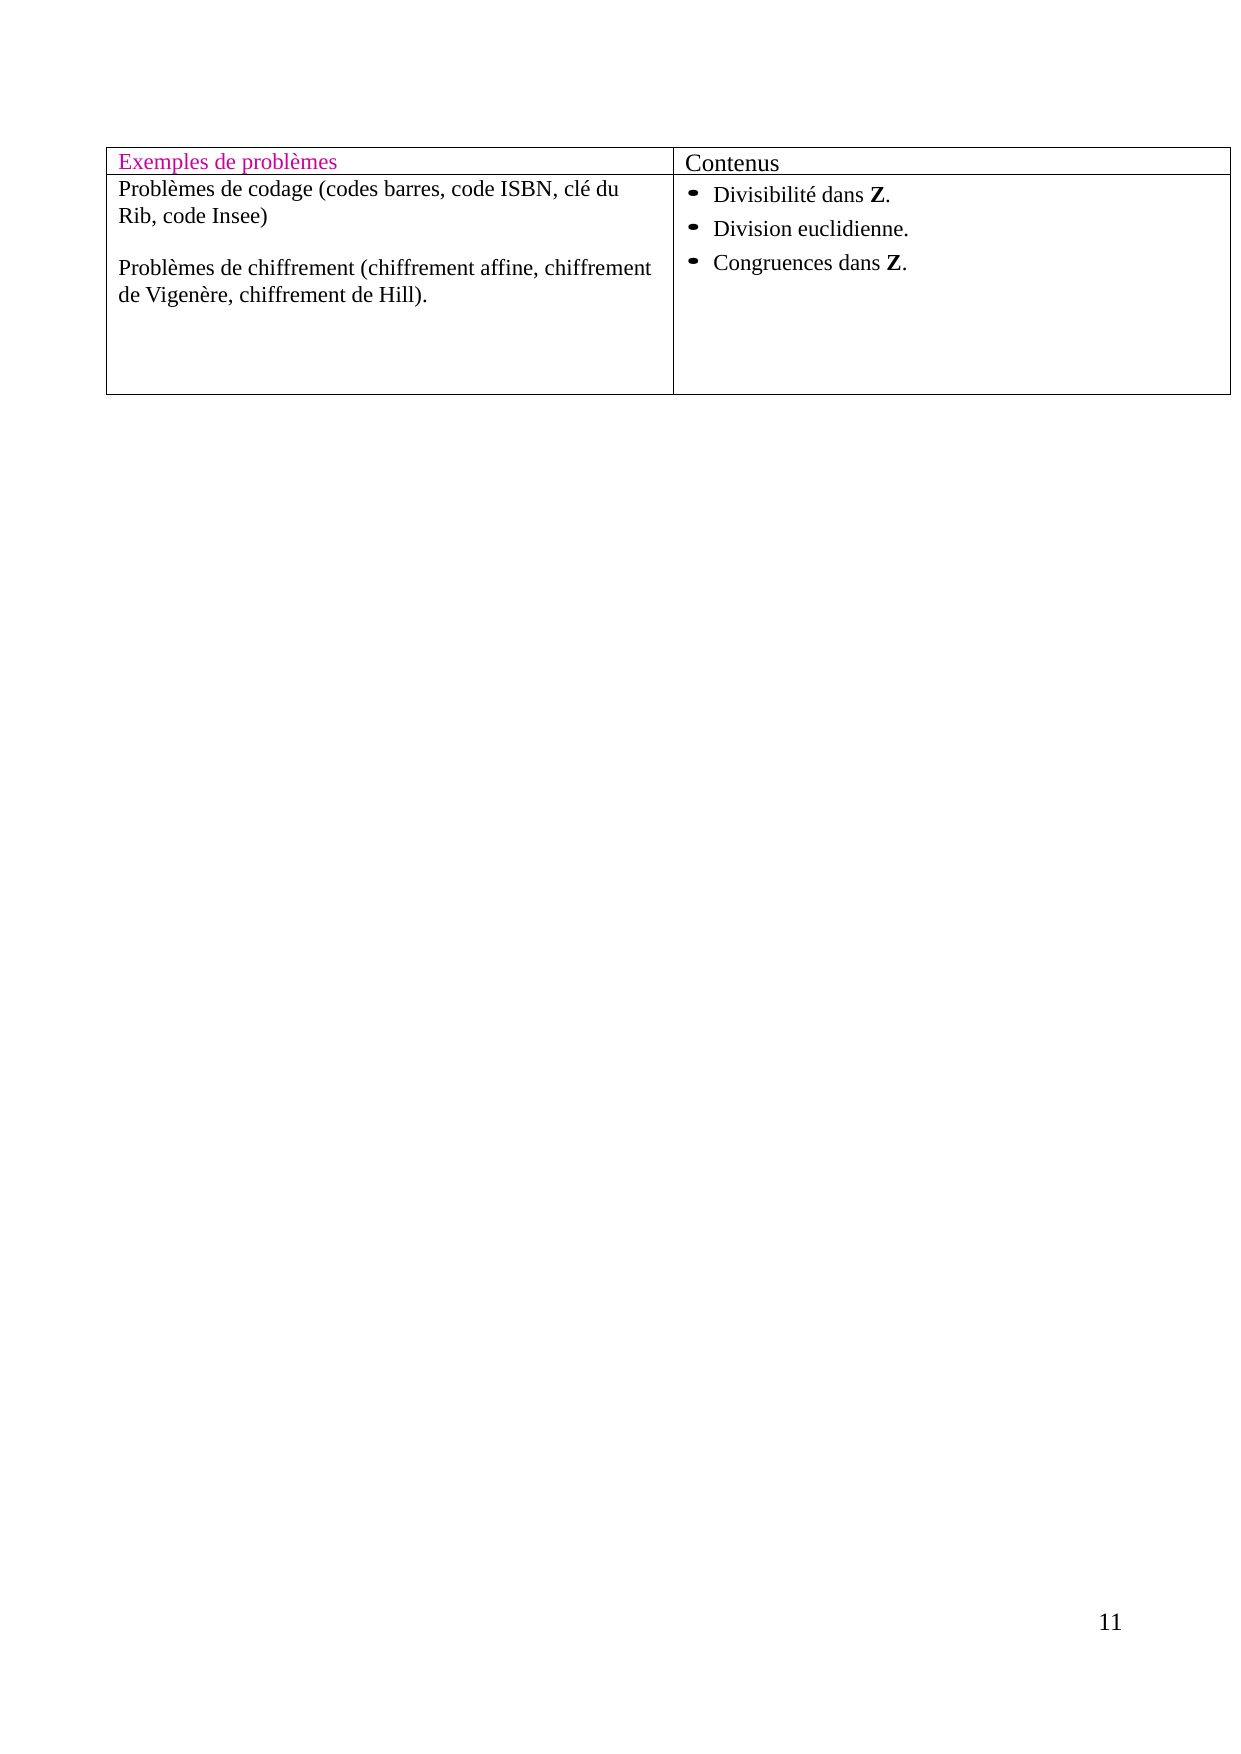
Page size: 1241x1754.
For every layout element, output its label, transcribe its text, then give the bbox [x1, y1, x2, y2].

table_cell Problèmes de codage (codes barres, code ISBN, clé du Rib, code Insee) Problèmes de chiffrement (chiffrement affine, chiffrement de Vigenère, chiffrement de Hill). [107, 175, 673, 394]
table_header Contenus [674, 148, 1230, 174]
table_cell • Divisibilité dans Z. • Division euclidienne. • Congruences dans Z. [674, 175, 1230, 394]
table_header Exemples de problèmes [107, 148, 673, 174]
